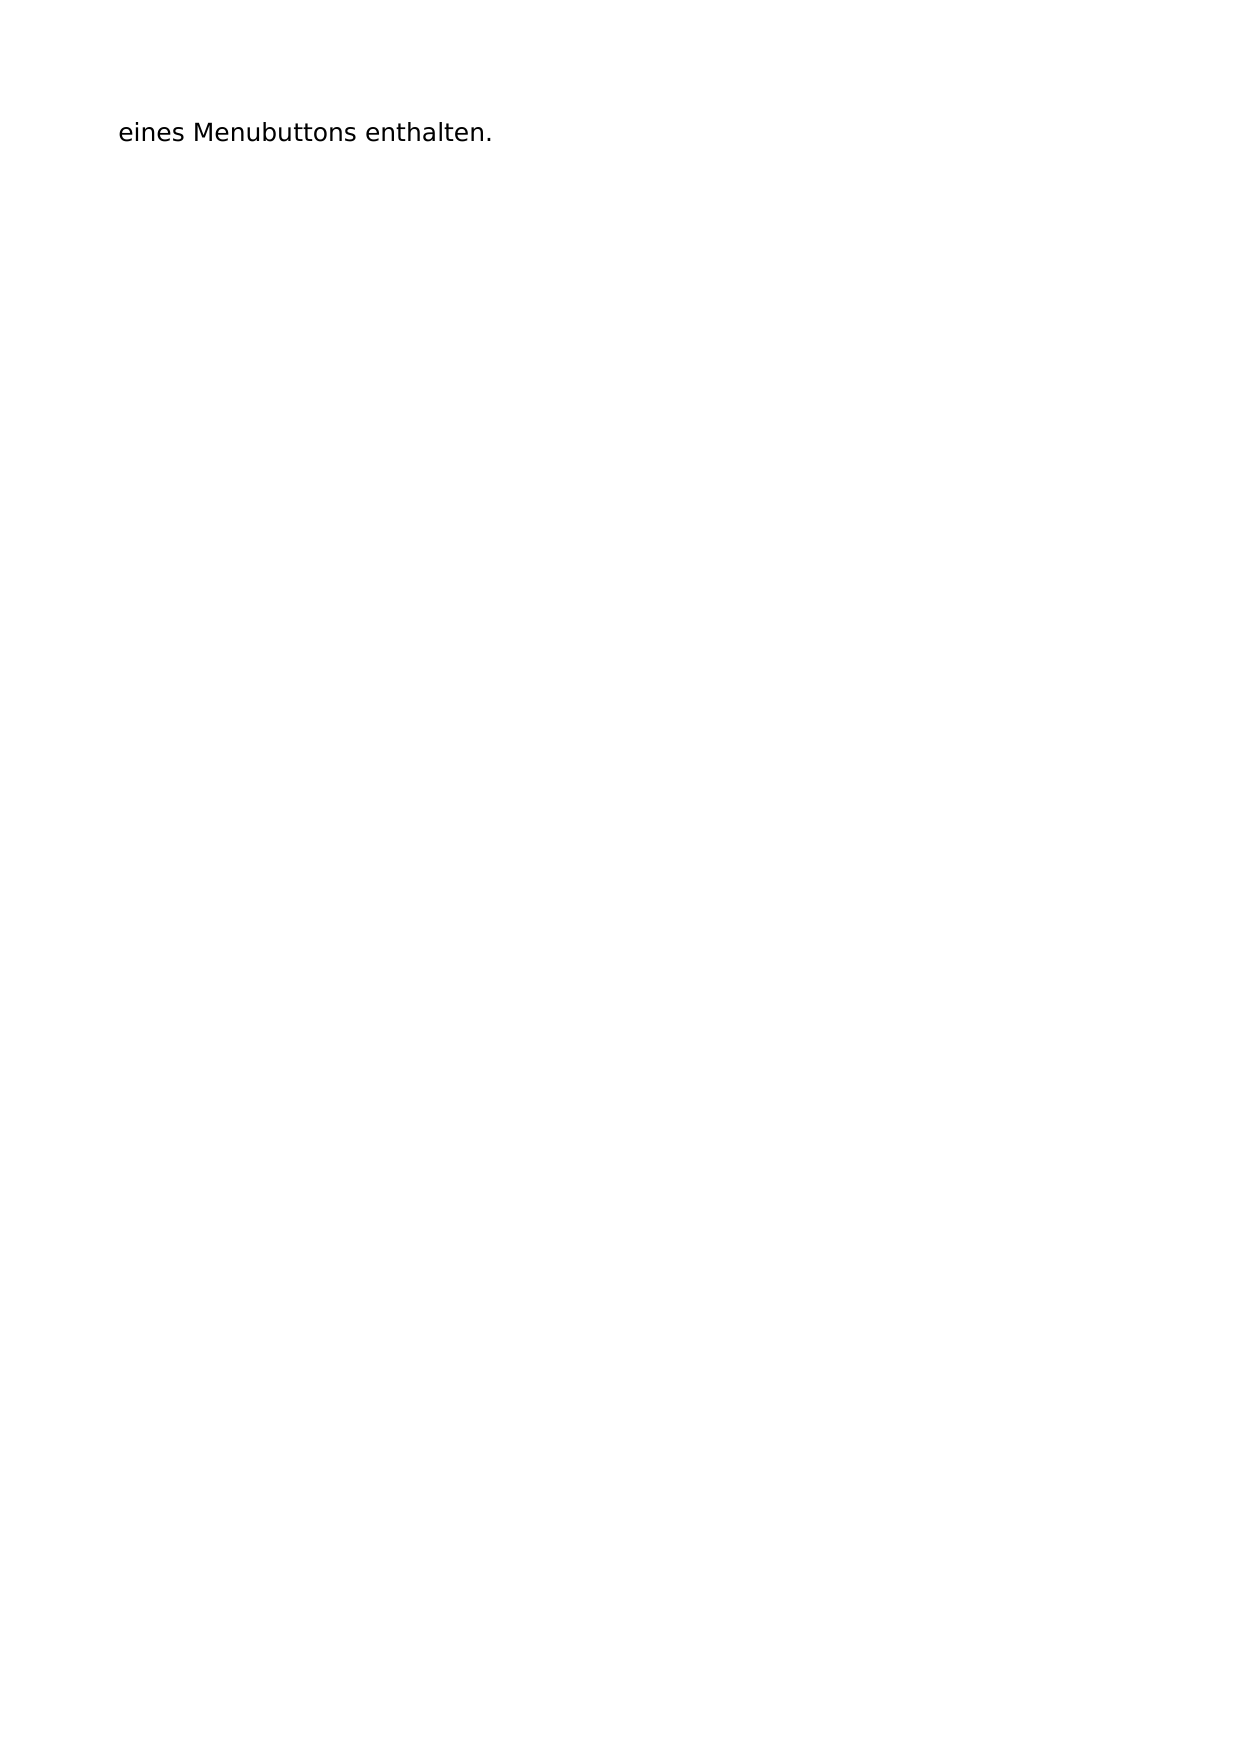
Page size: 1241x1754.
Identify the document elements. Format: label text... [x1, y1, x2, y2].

text eines Menubuttons enthalten. [118, 118, 1122, 147]
